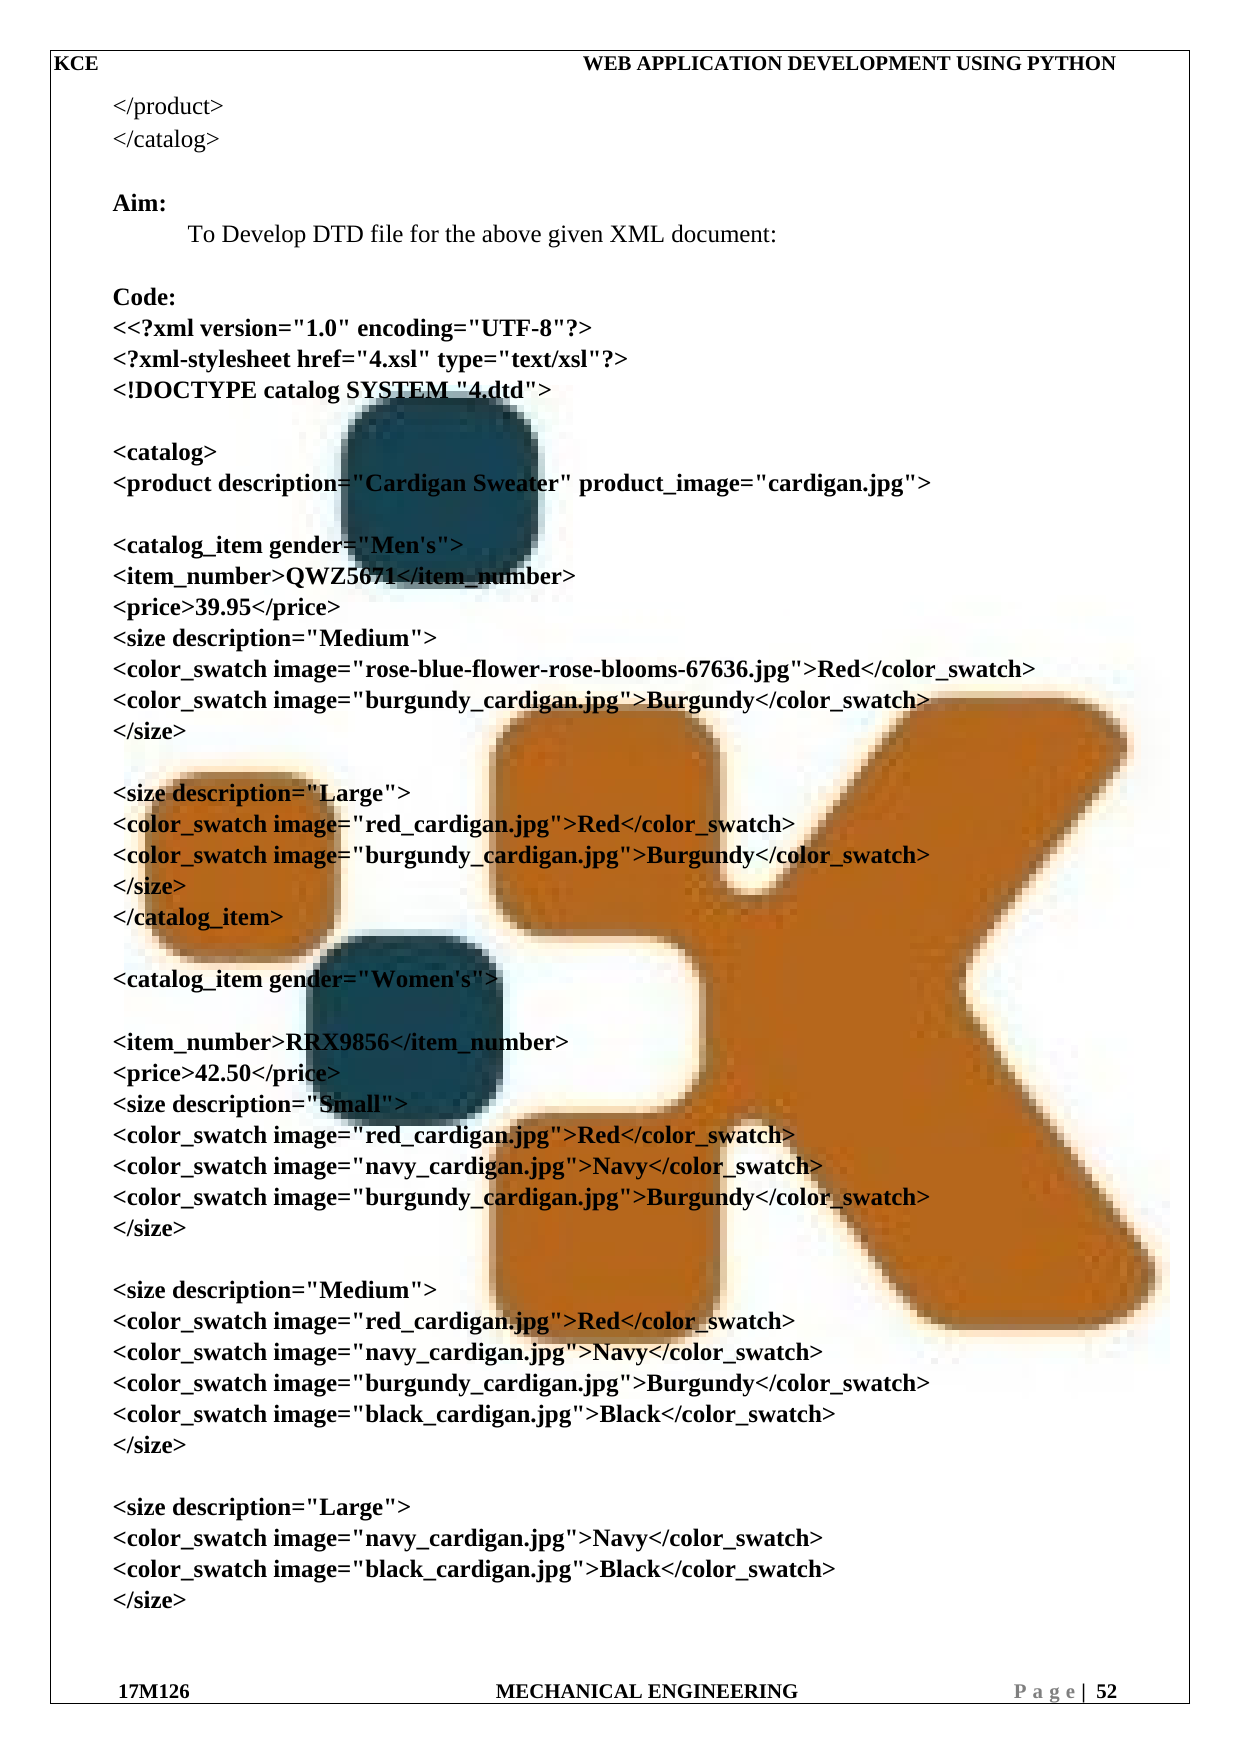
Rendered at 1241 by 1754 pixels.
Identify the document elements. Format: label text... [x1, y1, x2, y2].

text </product> </catalog> [112, 91, 1181, 153]
text <color_swatch image="navy_cardigan.jpg">Navy</color_swatch> [112, 1151, 1181, 1179]
text </size> [112, 1213, 1181, 1242]
text <color_swatch image="burgundy_cardigan.jpg">Burgundy</color_swatch> [112, 840, 1181, 869]
text </size> [112, 1430, 1181, 1459]
text <color_swatch image="black_cardigan.jpg">Black</color_swatch> [112, 1399, 1181, 1428]
text <catalog_item gender="Men's"> [112, 530, 1181, 559]
text <size description="Small"> [112, 1089, 1181, 1117]
text Code: [112, 282, 1181, 310]
picture [124, 497, 1170, 530]
text Aim: [112, 188, 1181, 217]
text <size description="Medium"> [112, 1275, 1181, 1304]
picture [124, 403, 1170, 437]
text <color_swatch image="burgundy_cardigan.jpg">Burgundy</color_swatch> [112, 1368, 1181, 1397]
picture [124, 745, 1170, 778]
text </size> [112, 871, 1181, 900]
text <item_number>QWZ5671</item_number> [112, 561, 1181, 590]
text <color_swatch image="red_cardigan.jpg">Red</color_swatch> [112, 1306, 1181, 1335]
text <price>39.95</price> [112, 592, 1181, 621]
text <color_swatch image="navy_cardigan.jpg">Navy</color_swatch> [112, 1337, 1181, 1366]
text <item_number>RRX9856</item_number> [112, 1027, 1181, 1055]
picture [124, 993, 1170, 1027]
text <size description="Medium"> [112, 623, 1181, 652]
text <!DOCTYPE catalog SYSTEM "4.dtd"> [112, 375, 1181, 403]
text <color_swatch image="burgundy_cardigan.jpg">Burgundy</color_swatch> [112, 1182, 1181, 1211]
text <<?xml version="1.0" encoding="UTF-8"?> [112, 313, 1181, 341]
text <color_swatch image="red_cardigan.jpg">Red</color_swatch> [112, 1120, 1181, 1148]
text <color_swatch image="burgundy_cardigan.jpg">Burgundy</color_swatch> [112, 685, 1181, 714]
text <color_swatch image="black_cardigan.jpg">Black</color_swatch> [112, 1554, 1181, 1583]
text <size description="Large"> [112, 1492, 1181, 1521]
text To Develop DTD file for the above given XML document: [112, 219, 1181, 248]
text <price>42.50</price> [112, 1058, 1181, 1086]
text <product description="Cardigan Sweater" product_image="cardigan.jpg"> [112, 468, 1181, 497]
text <color_swatch image="navy_cardigan.jpg">Navy</color_swatch> [112, 1523, 1181, 1552]
picture [124, 931, 1170, 964]
text <color_swatch image="rose-blue-flower-rose-blooms-67636.jpg">Red</color_swatch> [112, 654, 1181, 683]
text <catalog> [112, 437, 1181, 466]
text <catalog_item gender="Women's"> [112, 964, 1181, 993]
text </size> [112, 716, 1181, 745]
picture [124, 1242, 1170, 1275]
text </catalog_item> [112, 902, 1181, 931]
text <?xml-stylesheet href="4.xsl" type="text/xsl"?> [112, 344, 1181, 372]
text </size> [112, 1585, 1181, 1614]
text <color_swatch image="red_cardigan.jpg">Red</color_swatch> [112, 809, 1181, 838]
text <size description="Large"> [112, 778, 1181, 807]
